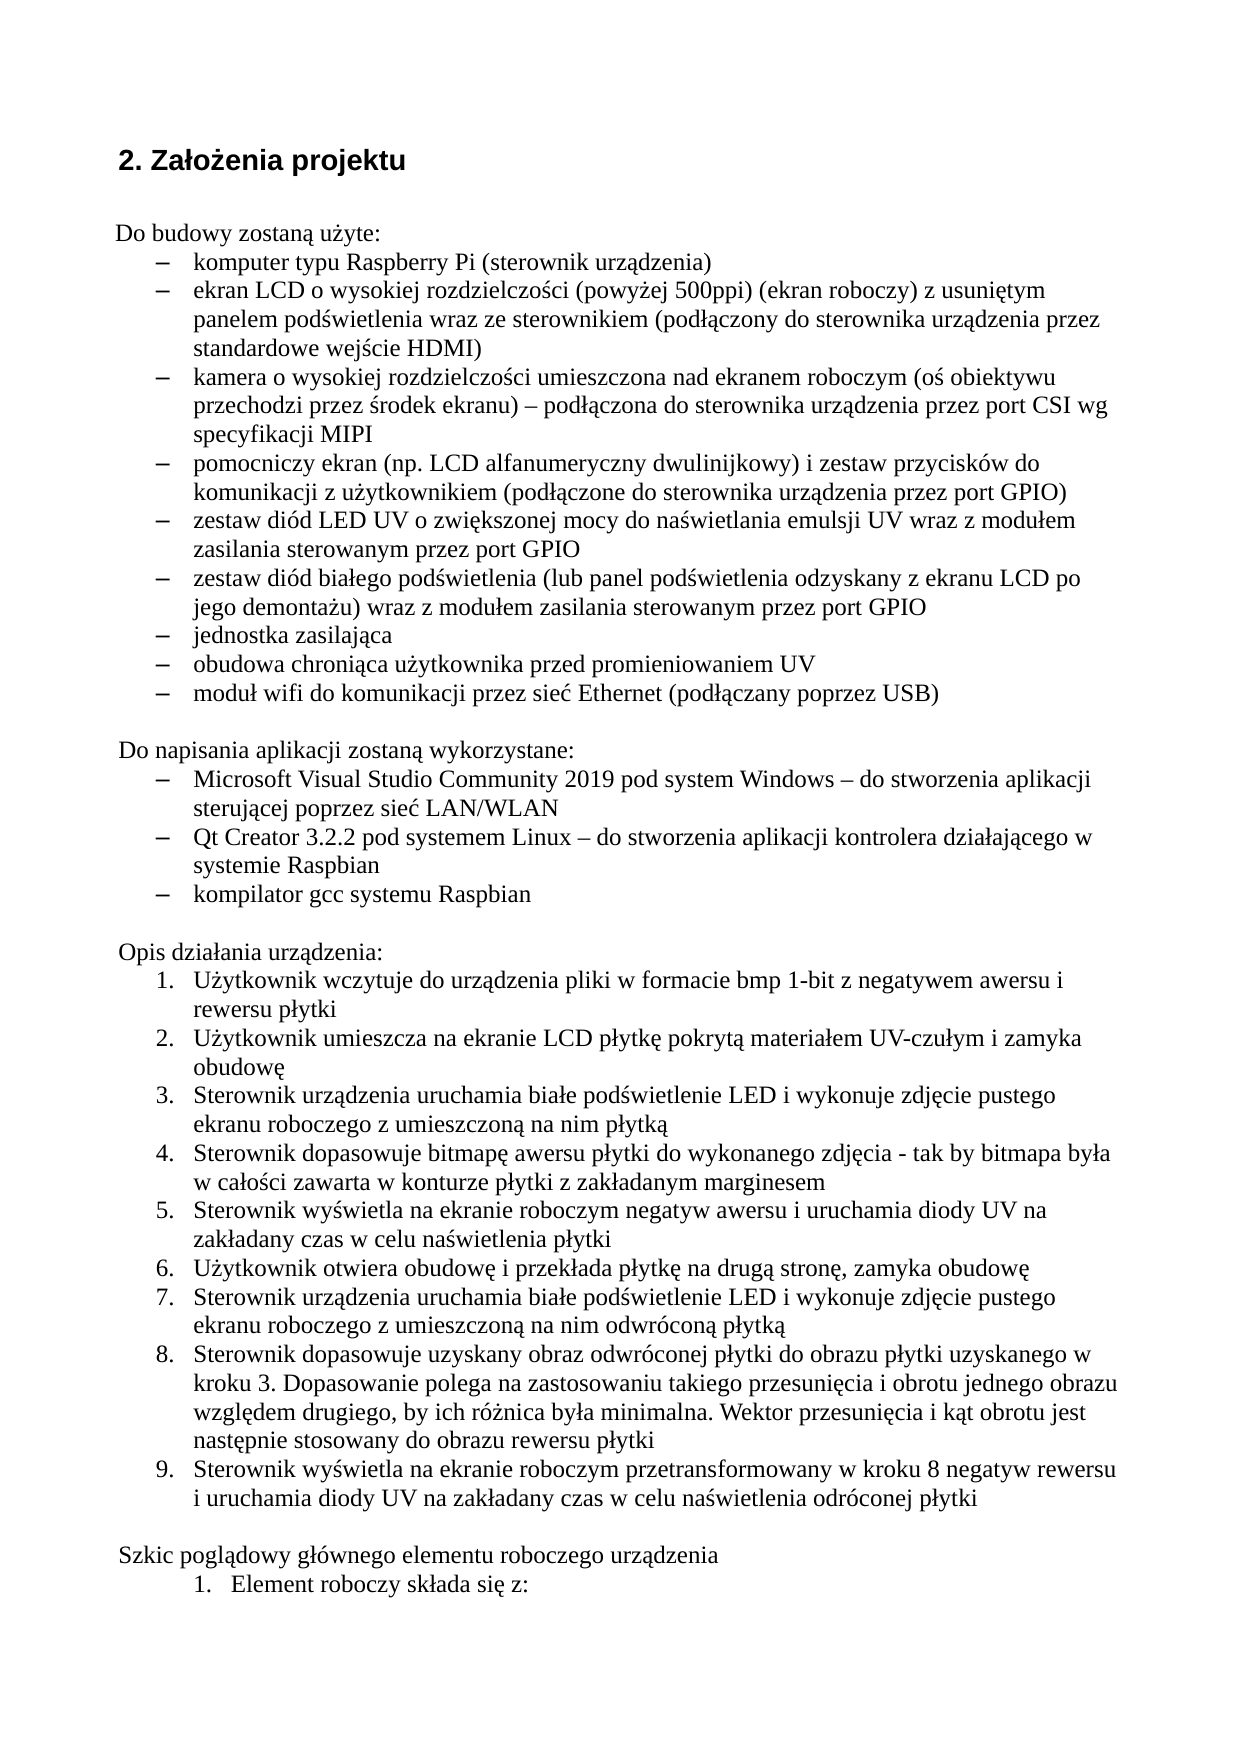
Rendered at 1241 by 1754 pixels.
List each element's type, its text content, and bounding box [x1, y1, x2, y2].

list moduł wifi do komunikacji przez sieć Ethernet (podłączany poprzez USB) [156, 678, 1122, 707]
list jednostka zasilająca [156, 620, 1122, 649]
list Sterownik dopasowuje bitmapę awersu płytki do wykonanego zdjęcia - tak by bitmapa była w całości zawarta w konturze płytki z zakładanym marginesem [156, 1138, 1122, 1195]
list obudowa chroniąca użytkownika przed promieniowaniem UV [156, 649, 1122, 678]
list zestaw diód LED UV o zwiększonej mocy do naświetlania emulsji UV wraz z modułem zasilania sterowanym przez port GPIO [156, 505, 1122, 563]
list Użytkownik umieszcza na ekranie LCD płytkę pokrytą materiałem UV-czułym i zamyka obudowę [156, 1023, 1122, 1080]
text Do napisania aplikacji zostaną wykorzystane: [118, 735, 1122, 764]
list Sterownik urządzenia uruchamia białe podświetlenie LED i wykonuje zdjęcie pustego ekranu roboczego z umieszczoną na nim płytką [156, 1080, 1122, 1138]
text Opis działania urządzenia: [118, 937, 1122, 965]
list Element roboczy składa się z: [193, 1569, 1122, 1598]
text Szkic poglądowy głównego elementu roboczego urządzenia [118, 1540, 1122, 1569]
list kompilator gcc systemu Raspbian [156, 879, 1122, 908]
subtitle 2. Założenia projektu [118, 143, 1122, 177]
list Sterownik dopasowuje uzyskany obraz odwróconej płytki do obrazu płytki uzyskanego w kroku 3. Dopasowanie polega na zastosowaniu takiego przesunięcia i obrotu jednego obrazu względem drugiego, by ich różnica była minimalna. Wektor przesunięcia i kąt obrotu jest następnie stosowany do obrazu rewersu płytki [156, 1339, 1122, 1454]
list ekran LCD o wysokiej rozdzielczości (powyżej 500ppi) (ekran roboczy) z usuniętym panelem podświetlenia wraz ze sterownikiem (podłączony do sterownika urządzenia przez standardowe wejście HDMI) [156, 275, 1122, 362]
list Qt Creator 3.2.2 pod systemem Linux – do stworzenia aplikacji kontrolera działającego w systemie Raspbian [156, 822, 1122, 879]
list Użytkownik wczytuje do urządzenia pliki w formacie bmp 1-bit z negatywem awersu i rewersu płytki [156, 965, 1122, 1023]
list komputer typu Raspberry Pi (sterownik urządzenia) [156, 247, 1122, 275]
list Sterownik wyświetla na ekranie roboczym negatyw awersu i uruchamia diody UV na zakładany czas w celu naświetlenia płytki [156, 1195, 1122, 1253]
list zestaw diód białego podświetlenia (lub panel podświetlenia odzyskany z ekranu LCD po jego demontażu) wraz z modułem zasilania sterowanym przez port GPIO [156, 563, 1122, 620]
list Sterownik urządzenia uruchamia białe podświetlenie LED i wykonuje zdjęcie pustego ekranu roboczego z umieszczoną na nim odwróconą płytką [156, 1282, 1122, 1339]
list pomocniczy ekran (np. LCD alfanumeryczny dwulinijkowy) i zestaw przycisków do komunikacji z użytkownikiem (podłączone do sterownika urządzenia przez port GPIO) [156, 448, 1122, 505]
text Do budowy zostaną użyte: [115, 218, 1122, 247]
list kamera o wysokiej rozdzielczości umieszczona nad ekranem roboczym (oś obiektywu przechodzi przez środek ekranu) – podłączona do sterownika urządzenia przez port CSI wg specyfikacji MIPI [156, 362, 1122, 448]
list Sterownik wyświetla na ekranie roboczym przetransformowany w kroku 8 negatyw rewersu i uruchamia diody UV na zakładany czas w celu naświetlenia odróconej płytki [156, 1454, 1122, 1512]
list Microsoft Visual Studio Community 2019 pod system Windows – do stworzenia aplikacji sterującej poprzez sieć LAN/WLAN [156, 764, 1122, 822]
list Użytkownik otwiera obudowę i przekłada płytkę na drugą stronę, zamyka obudowę [156, 1253, 1122, 1282]
